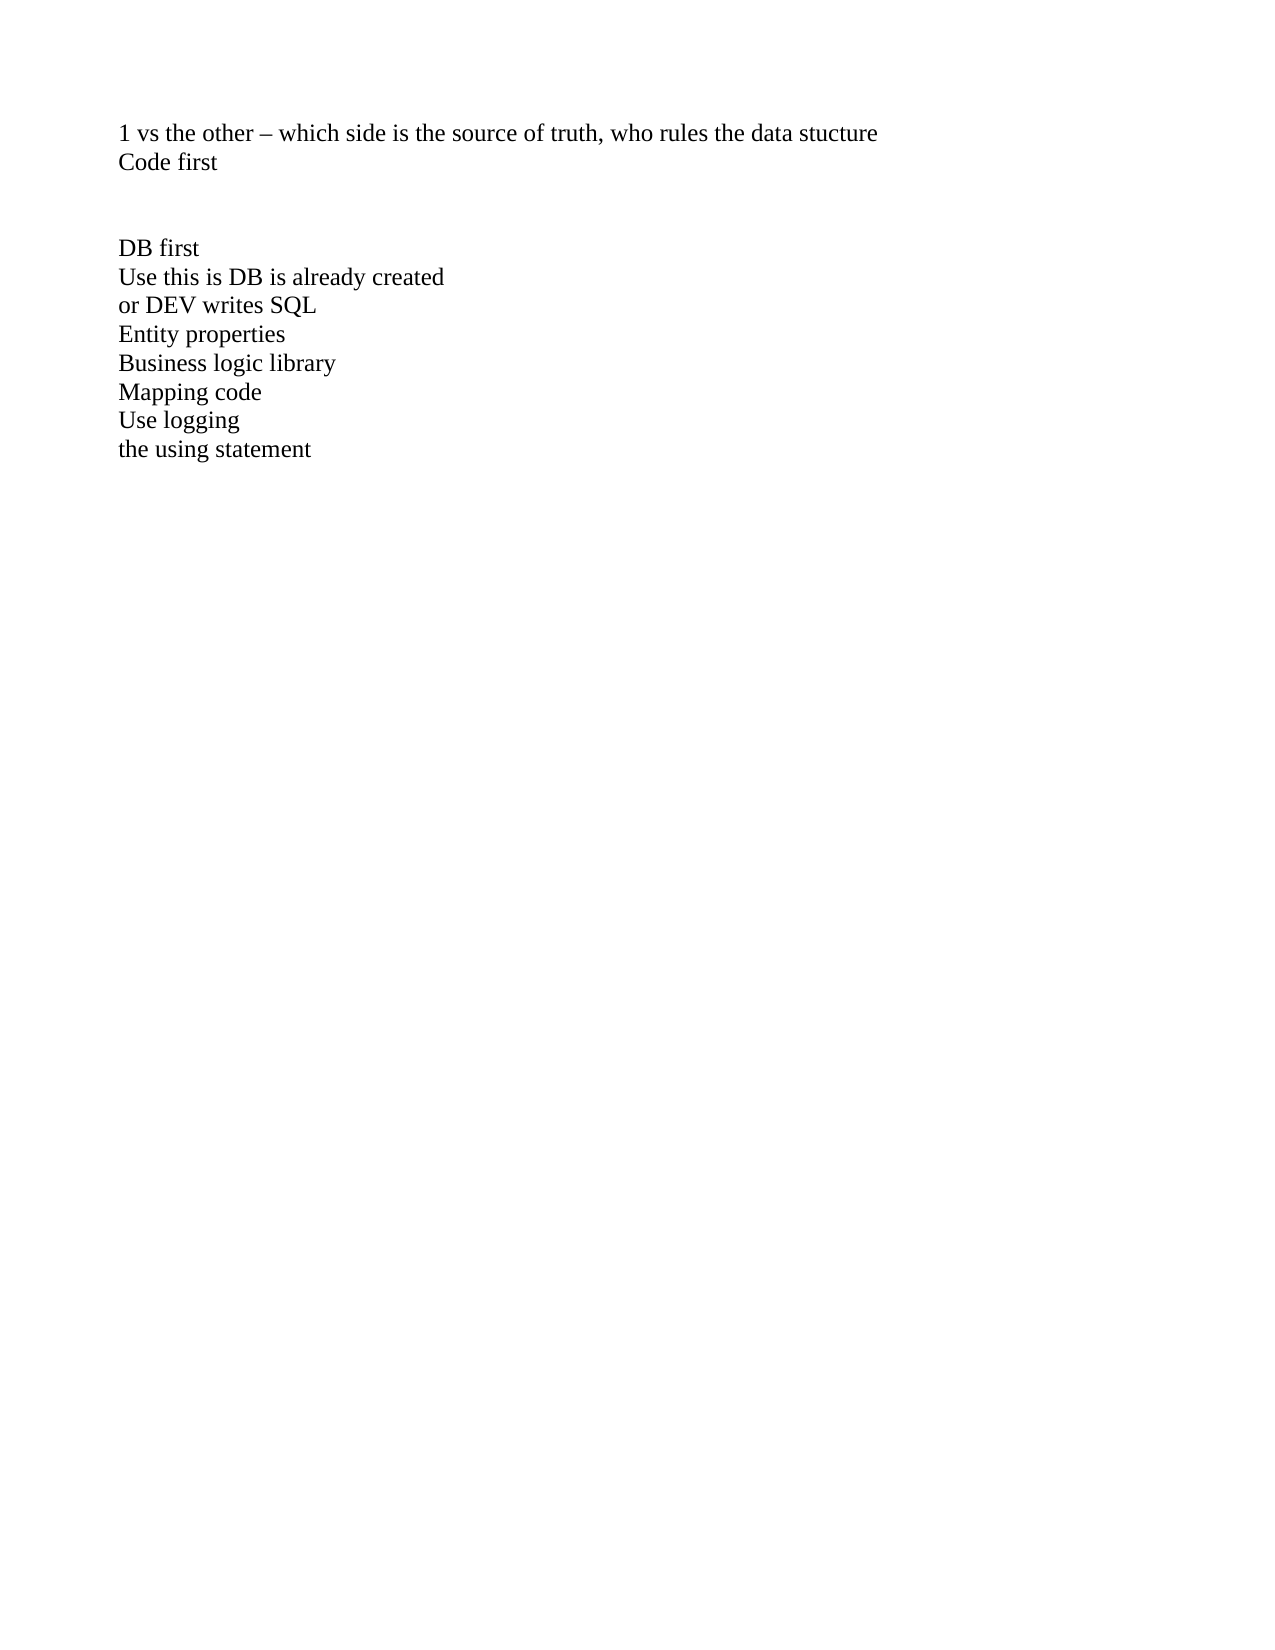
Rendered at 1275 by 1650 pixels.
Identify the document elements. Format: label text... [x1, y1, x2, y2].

text Business logic library [118, 348, 1157, 377]
text Use logging [118, 406, 1157, 434]
text Use this is DB is already created [118, 262, 1157, 291]
text Code first [118, 147, 1157, 176]
text Mapping code [118, 377, 1157, 406]
text the using statement [118, 434, 1157, 463]
text Entity properties [118, 319, 1157, 348]
text 1 vs the other – which side is the source of truth, who rules the data stucture [118, 118, 1157, 147]
text or DEV writes SQL [118, 291, 1157, 319]
text DB first [118, 233, 1157, 262]
